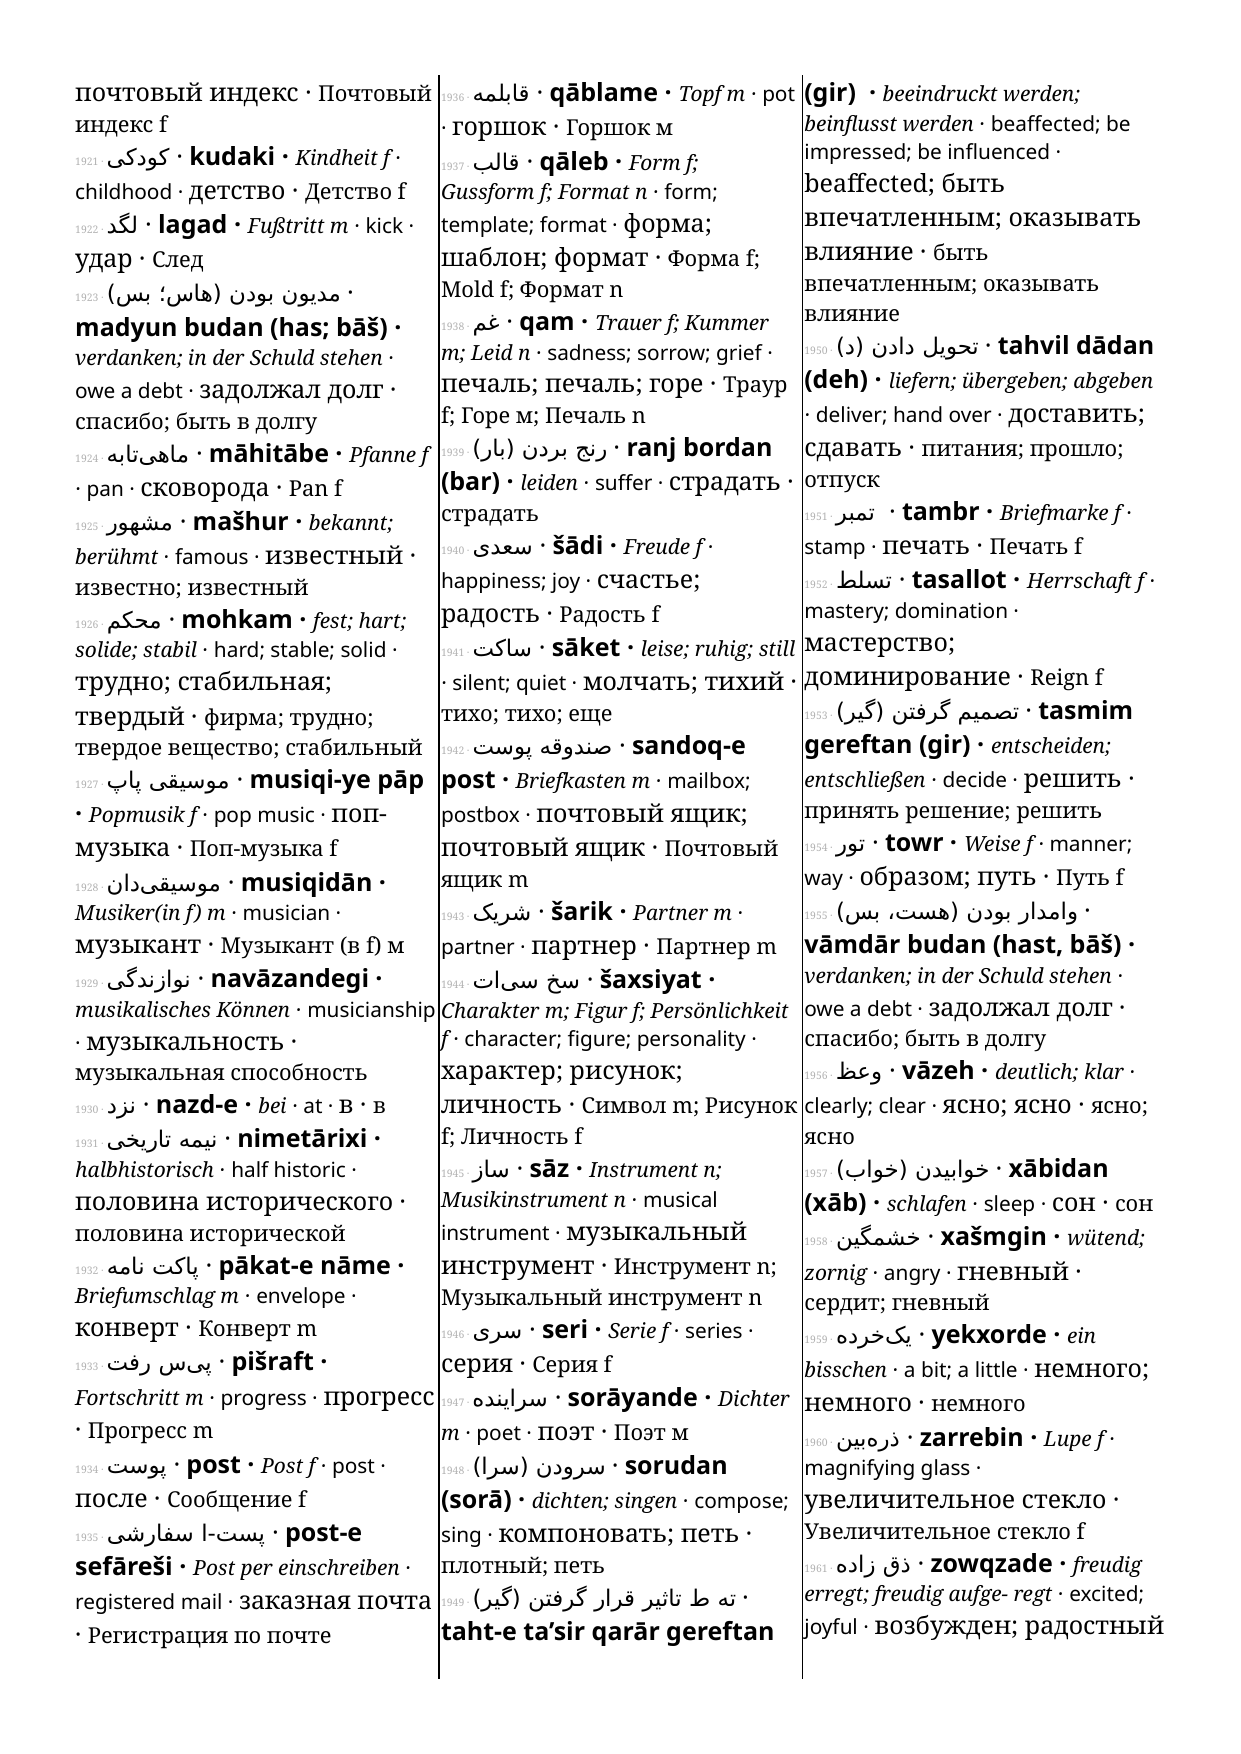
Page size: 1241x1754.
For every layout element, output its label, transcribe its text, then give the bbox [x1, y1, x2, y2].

text 1930 · نزد · nazd-e · bei · at · в · в [75, 1087, 436, 1121]
text 1961 · ذق زاده · zowqzade · freudig erregt; freudig aufge‐ regt · excited; joyful · возбужден; радостный · восторженный от радости; счастливо возбужден [804, 1546, 1166, 1642]
text 1923 · مدیون بودن (هاس؛ بس) · madyun budan (has; bāš) · verdanken; in der Schuld stehen · owe a debt · задолжал долг · спасибо; быть в долгу [75, 275, 436, 436]
text 1922 · لگد · lagad · Fußtritt m · kick · удар · След [75, 207, 436, 275]
text 1927 · موسیقی پاپ · musiqi-ye pāp · Popmusik f · pop music · поп-музыка · Поп-музыка f [75, 762, 436, 864]
text 1959 · یک‌خرده · yekxorde · ein bisschen · a bit; a little · немного; немного · немного [804, 1317, 1166, 1419]
text 1944 · سخ سی‌ات · šaxsiyat · Charakter m; Figur f; Persönlichkeit f · character; figure; personality · характер; рисунок; личность · Символ m; Рисунок f; Личность f [441, 962, 799, 1151]
text 1933 · پی‌س رفت · pišraft · Fortschritt m · progress · прогресс · Прогресс m [75, 1344, 436, 1446]
text 1947 · سراینده · sorāyande · Dichter m · poet · поэт · Поэт м [441, 1379, 799, 1448]
text 1934 · پوست · post · Post f · post · после · Сообщение f [75, 1446, 436, 1514]
text 1940 · سعدی · šādi · Freude f · happiness; joy · счастье; радость · Радость f [441, 528, 799, 630]
text 1949 · ته ط تاثیر قرار گرفتن (گیر) · taht-e ta’sir qarār gereftan (gir) · beeindruckt werden; beinflusst werden · beaffected; be impressed; be influenced · beaffected; быть впечатленным; оказывать влияние · быть впечатленным; оказывать влияние [441, 1579, 799, 1648]
text 1935 · پست-ا سفارشی · post-e sefāreši · Post per einschreiben · registered mail · заказная почта · Регистрация по почте [75, 1514, 436, 1651]
text 1953 · تصمیم گرفتن (گیر) · tasmim gereftan (gir) · entscheiden; entschließen · decide · решить · принять решение; решить [804, 692, 1166, 824]
text 1956 · وعظ · vāzeh · deutlich; klar · clearly; clear · ясно; ясно · ясно; ясно [804, 1053, 1166, 1151]
text 1952 · تسلط · tasallot · Herrschaft f · mastery; domination · мастерство; доминирование · Reign f [804, 562, 1166, 692]
text 1960 · ذره‌بین · zarrebin · Lupe f · magnifying glass · увеличительное стекло · Увеличительное стекло f [804, 1419, 1166, 1546]
text 1951 · تمبر · tambr · Briefmarke f · stamp · печать · Печать f [804, 494, 1166, 562]
text 1958 · خشمگین · xašmgin · wütend; zornig · angry · гневный · сердит; гневный [804, 1219, 1166, 1317]
text 1936 · قابلمه · qāblame · Topf m · pot · горшок · Горшок м [441, 75, 799, 143]
text 1932 · پاکت نامه · pākat-e nāme · Briefumschlag m · envelope · конверт · Конверт m [75, 1247, 436, 1344]
text 1926 · محکم · mohkam · fest; hart; solide; stabil · hard; stable; solid · трудно; стабильная; твердый · фирма; трудно; твердое вещество; стабильный [75, 602, 436, 762]
text 1957 · خوابیدن (خواب) · xābidan (xāb) · schlafen · sleep · сон · сон [804, 1151, 1166, 1219]
text 1941 · ساکت · sāket · leise; ruhig; still · silent; quiet · молчать; тихий · тихо; тихо; еще [441, 630, 799, 728]
text 1939 · رنج بردن (بار) · ranj bordan (bar) · leiden · suffer · страдать · страдать [441, 430, 799, 528]
text 1948 · سرودن (سرا) · sorudan (sorā) · dichten; singen · compose; sing · компоновать; петь · плотный; петь [441, 1448, 799, 1579]
text 1929 · نوازندگی · navāzandegi · musikalisches Können · musicianship · музыкальность · музыкальная способность [75, 961, 436, 1087]
text 1949 · ته ط تاثیر قرار گرفتن (گیر) · taht-e ta’sir qarār gereftan (gir) · beeindruckt werden; beinflusst werden · beaffected; be impressed; be influenced · beaffected; быть впечатленным; оказывать влияние · быть впечатленным; оказывать влияние [804, 75, 1166, 328]
text 1955 · وامدار بودن (هست، بس) · vāmdār budan (hast, bāš) · verdanken; in der Schuld stehen · owe a debt · задолжал долг · спасибо; быть в долгу [804, 893, 1166, 1053]
text 1938 · غم · qam · Trauer f; Kummer m; Leid n · sadness; sorrow; grief · печаль; печаль; горе · Траур f; Горе м; Печаль n [441, 303, 799, 430]
text 1937 · قالب · qāleb · Form f; Gussform f; Format n · form; template; format · форма; шаблон; формат · Форма f; Mold f; Формат n [441, 143, 799, 303]
text 1945 · ساز · sāz · Instrument n; Musikinstrument n · musical instrument · музыкальный инструмент · Инструмент n; Музыкальный инструмент n [441, 1151, 799, 1311]
text 1943 · شریک · šarik · Partner m · partner · партнер · Партнер m [441, 894, 799, 962]
text 1928 · موسیقی‌دان · musiqidān · Musiker(in f) m · musician · музыкант · Музыкант (в f) м [75, 864, 436, 961]
text 1925 · مشهور · mašhur · bekannt; berühmt · famous · известный · известно; известный [75, 504, 436, 602]
text 1950 · تحویل دادن (د) · tahvil dādan (deh) · liefern; übergeben; abgeben · deliver; hand over · доставить; сдавать · питания; прошло; отпуск [804, 328, 1166, 494]
text 1946 · سری · seri · Serie f · series · серия · Серия f [441, 1311, 799, 1379]
text 1924 · ماهی‌تابه · māhitābe · Pfanne f · pan · сковорода · Pan f [75, 436, 436, 504]
text 1954 · تور · towr · Weise f · manner; way · образом; путь · Путь f [804, 824, 1166, 893]
text 1920 · کده پستی · kod-e posti · Postleitzahl f · zip code · почтовый индекс · Почтовый индекс f [75, 75, 436, 139]
text 1931 · نیمه تاریخی · nimetārixi · halbhistorisch · half historic · половина исторического · половина исторической [75, 1121, 436, 1247]
text 1942 · صندوقه پوست · sandoq-e post · Briefkasten m · mailbox; postbox · почтовый ящик; почтовый ящик · Почтовый ящик m [441, 728, 799, 894]
text 1921 · کودکی · kudaki · Kindheit f · childhood · детство · Детство f [75, 139, 436, 207]
